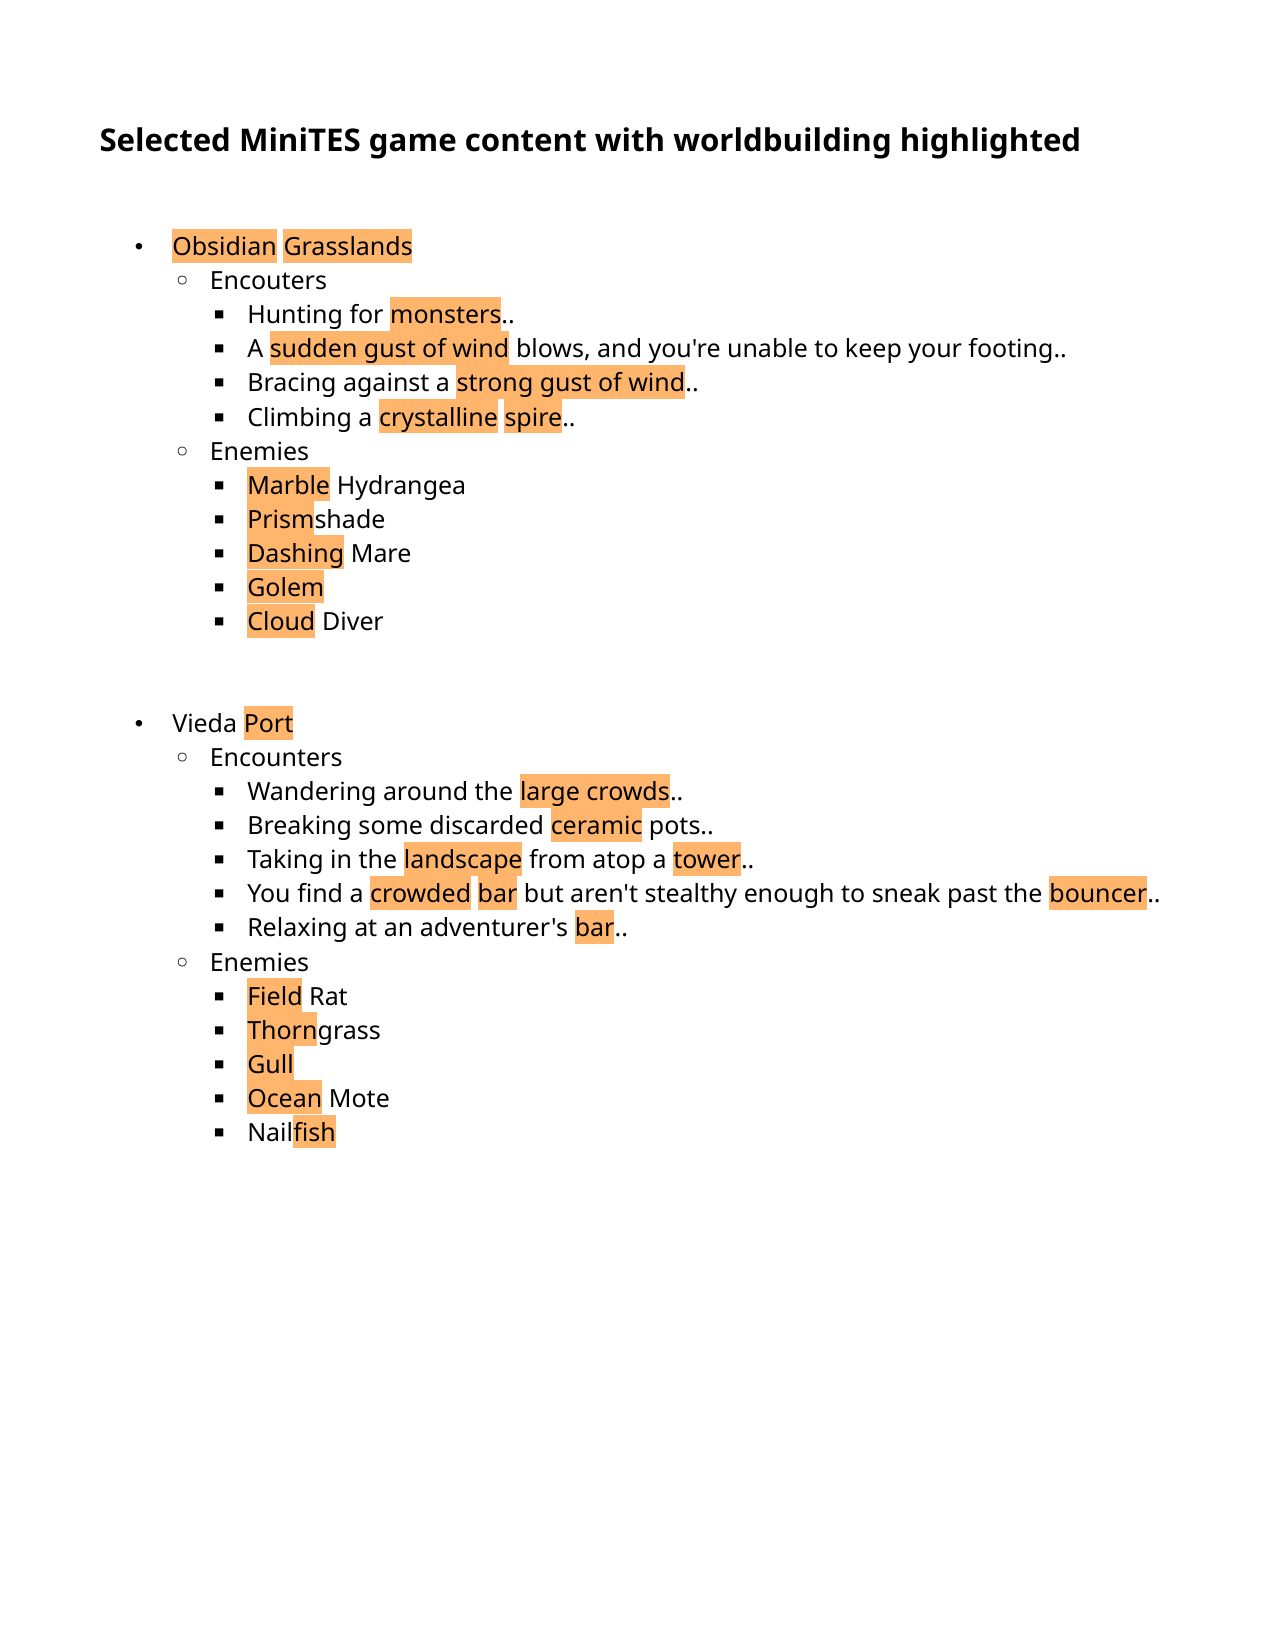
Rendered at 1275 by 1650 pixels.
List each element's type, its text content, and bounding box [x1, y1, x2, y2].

list Golem [209, 569, 1178, 603]
list Wandering around the large crowds.. [209, 774, 1178, 808]
list Dashing Mare [209, 535, 1178, 569]
list Obsidian Grasslands [134, 229, 1178, 263]
list A sudden gust of wind blows, and you're unable to keep your footing.. [209, 331, 1178, 365]
list Gull [209, 1046, 1178, 1080]
list You find a crowded bar but aren't stealthy enough to sneak past the bouncer.. [209, 876, 1178, 910]
list Taking in the landscape from atop a tower.. [209, 842, 1178, 876]
list Enemies [172, 944, 1178, 978]
list Climbing a crystalline spire.. [209, 399, 1178, 433]
list Field Rat [209, 978, 1178, 1012]
list Ocean Mote [209, 1080, 1178, 1114]
list Relaxing at an adventurer's bar.. [209, 910, 1178, 944]
list Breaking some discarded ceramic pots.. [209, 808, 1178, 842]
list Hunting for monsters.. [209, 297, 1178, 331]
text Selected MiniTES game content with worldbuilding highlighted [99, 118, 1187, 161]
list Encouters [172, 263, 1178, 297]
list Prismshade [209, 501, 1178, 535]
list Enemies [172, 433, 1178, 467]
list Marble Hydrangea [209, 467, 1178, 501]
list Vieda Port [134, 706, 1178, 740]
list Cloud Diver [209, 603, 1178, 638]
list Bracing against a strong gust of wind.. [209, 365, 1178, 399]
list Nailfish [209, 1114, 1178, 1148]
list Encounters [172, 740, 1178, 774]
list Thorngrass [209, 1012, 1178, 1046]
